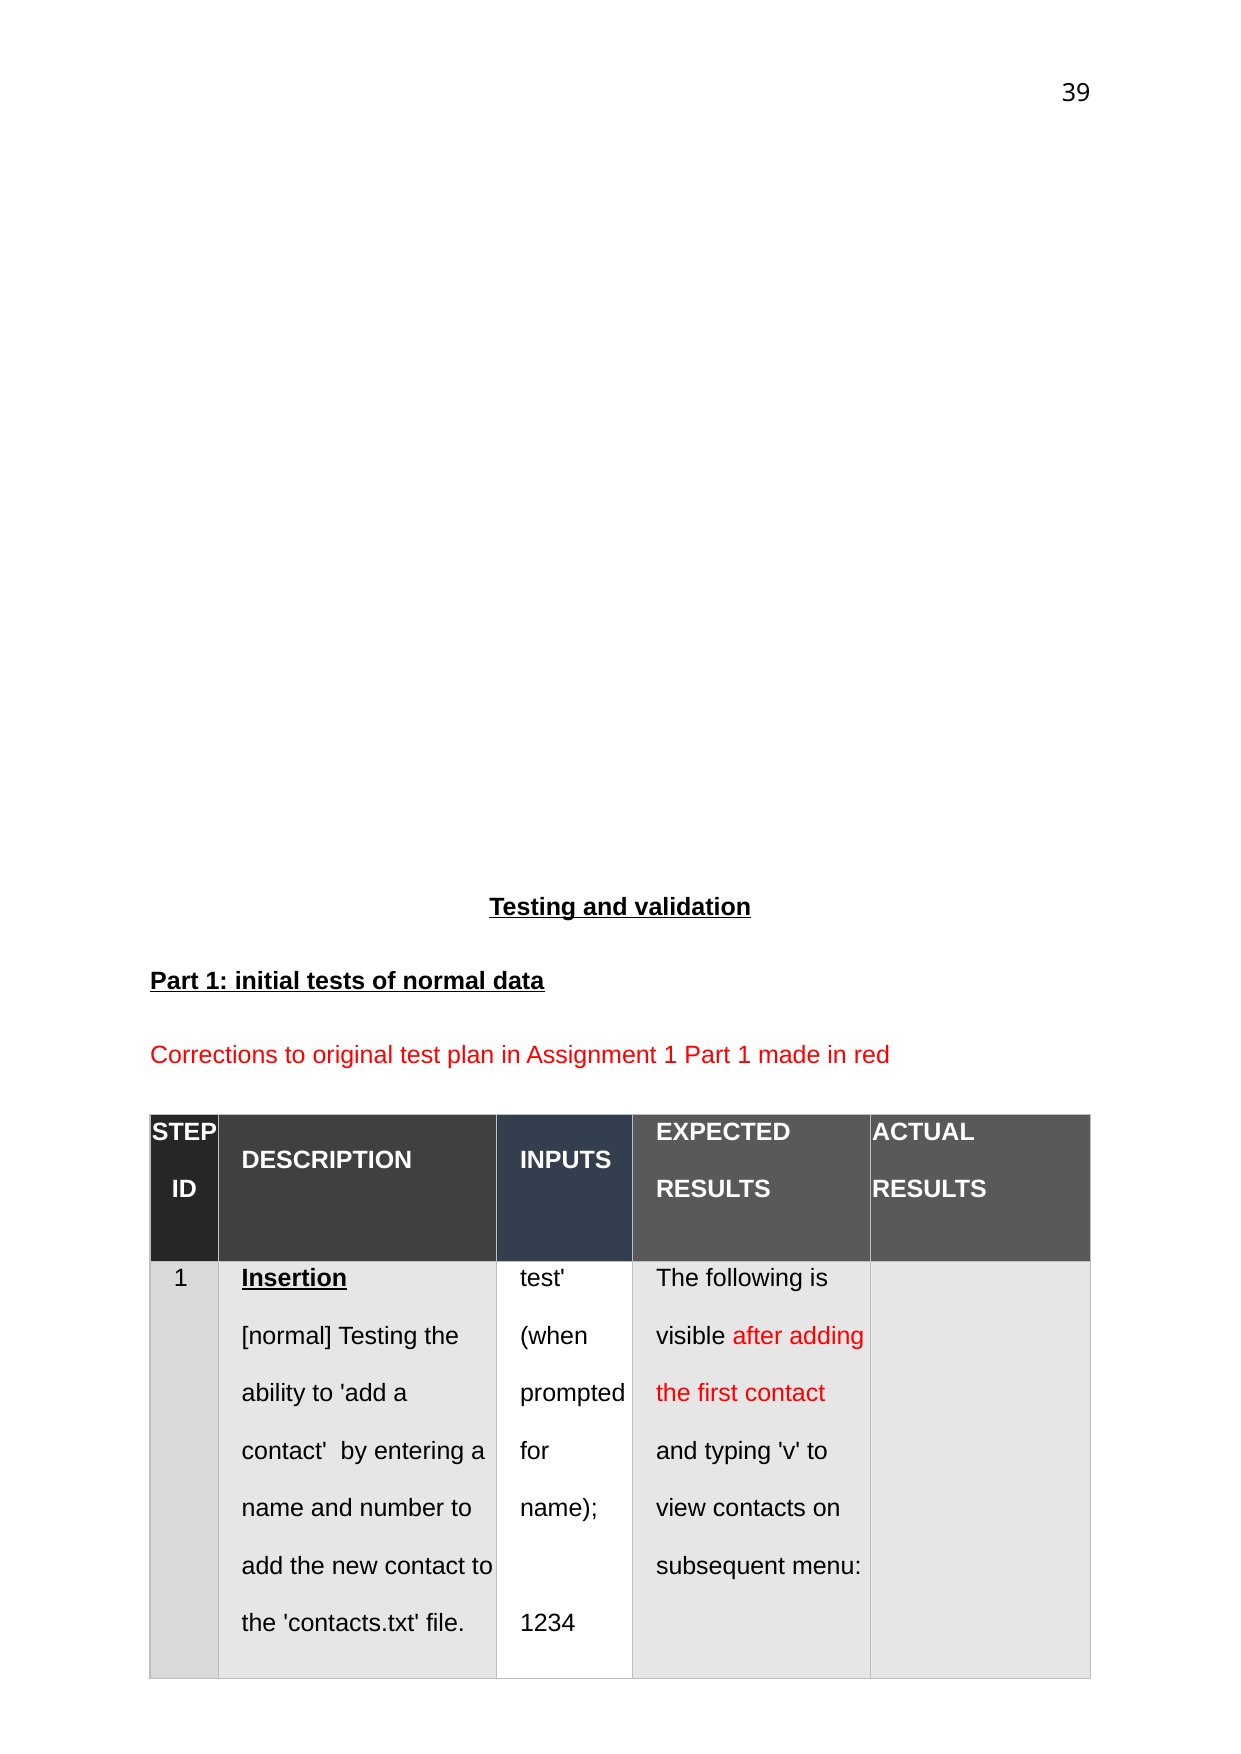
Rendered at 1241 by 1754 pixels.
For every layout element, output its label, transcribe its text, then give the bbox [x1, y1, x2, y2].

table_header INPUTS [497, 1115, 632, 1261]
table_header DESCRIPTION [219, 1115, 496, 1261]
table_cell [871, 1262, 1090, 1678]
table_cell test' (when prompted for name); 1234 [497, 1262, 632, 1678]
table_cell 1 [151, 1262, 218, 1678]
text Part 1: initial tests of normal data [150, 966, 1090, 994]
table_header EXPECTED RESULTS [633, 1115, 870, 1261]
table_header STEP ID [151, 1115, 218, 1261]
table_cell The following is visible after adding the first contact and typing 'v' to view contacts on subsequent menu: [633, 1262, 870, 1678]
text Corrections to original test plan in Assignment 1 Part 1 made in red [150, 1040, 1090, 1069]
text Testing and validation [150, 892, 1090, 920]
table_cell Insertion [normal] Testing the ability to 'add a contact' by entering a name and number to add the new contact to the 'contacts.txt' file. [219, 1262, 496, 1678]
table_header ACTUAL RESULTS [871, 1115, 1090, 1261]
